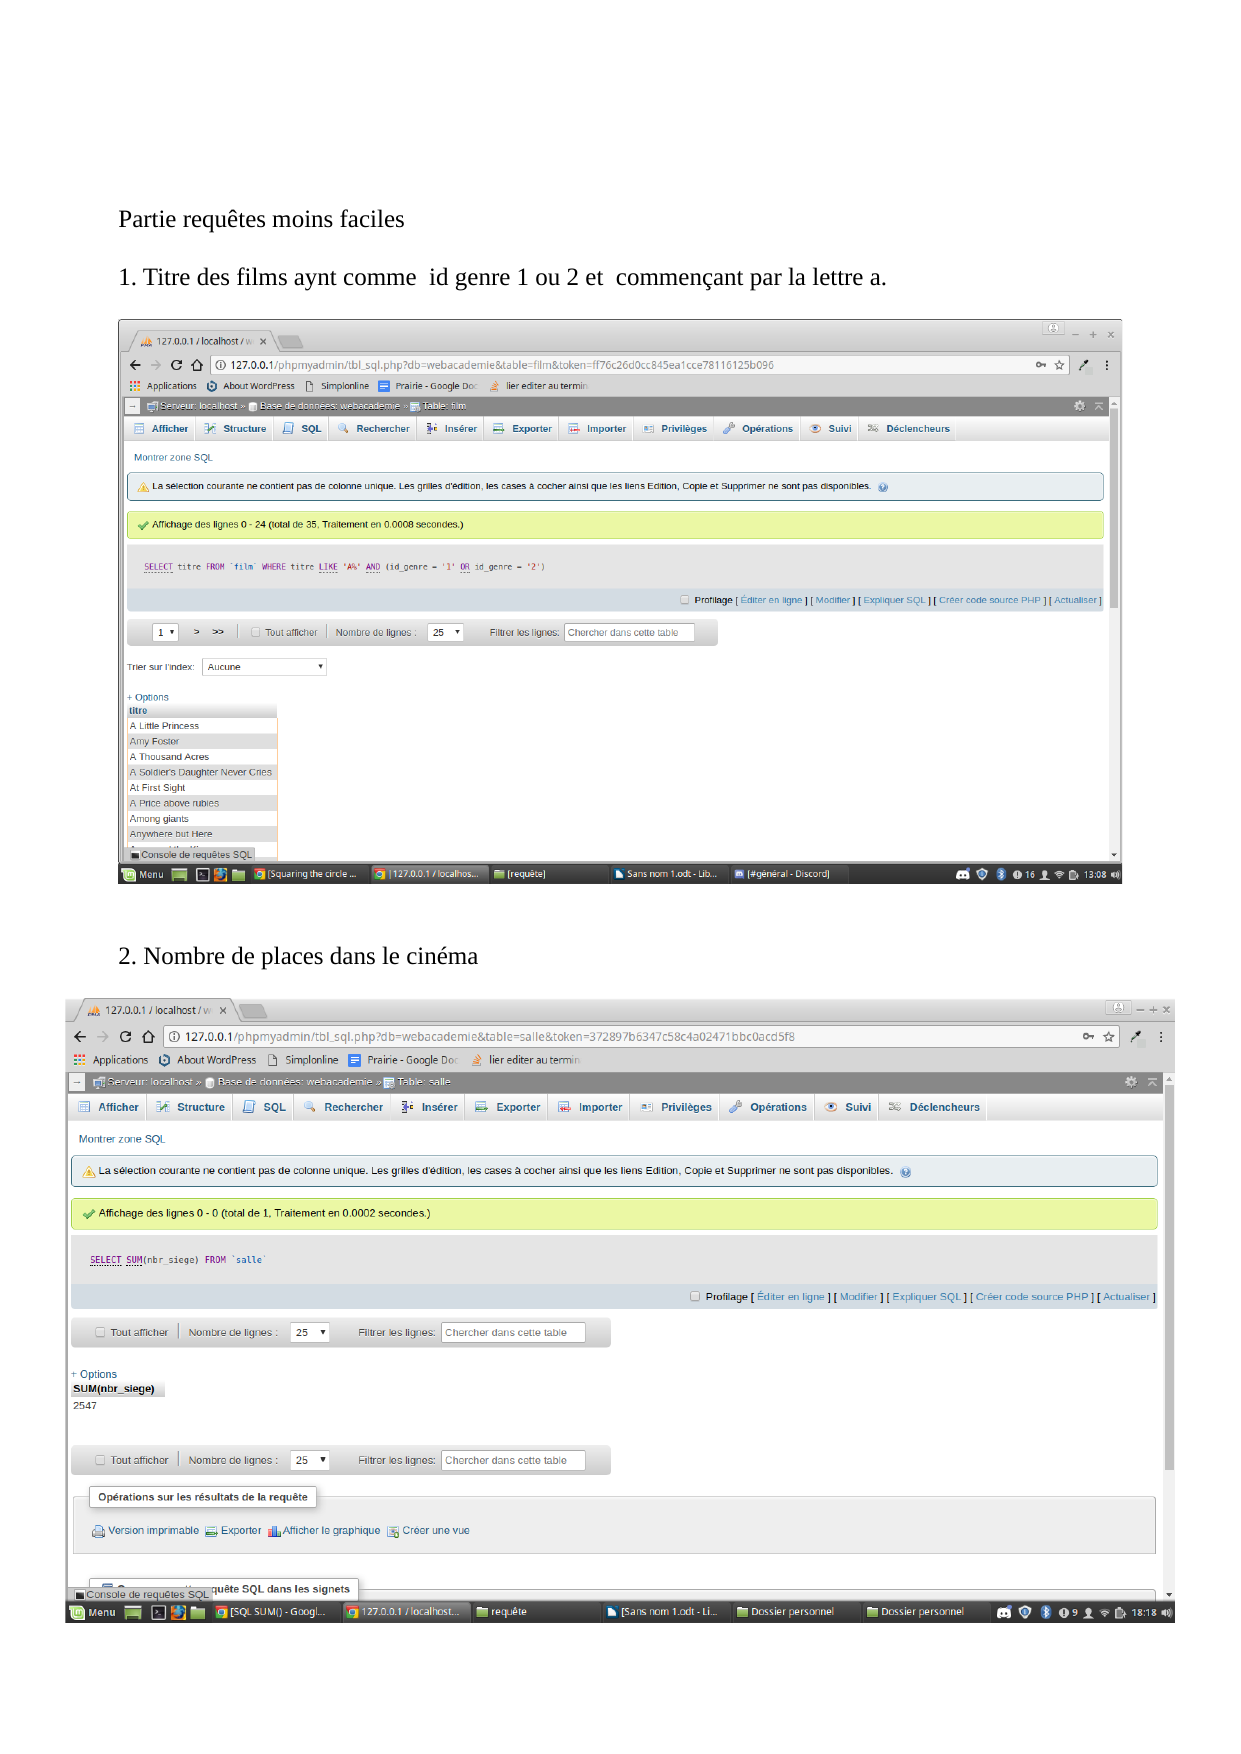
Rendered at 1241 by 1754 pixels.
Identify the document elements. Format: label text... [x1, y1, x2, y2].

text 1. Titre des films aynt comme id genre 1 ou 2 et commençant par la lettre a. [118, 262, 1122, 291]
picture [118, 319, 1123, 884]
text Partie requêtes moins faciles [118, 204, 1122, 233]
text 2. Nombre de places dans le cinéma [118, 941, 1122, 970]
picture [65, 998, 1175, 1623]
